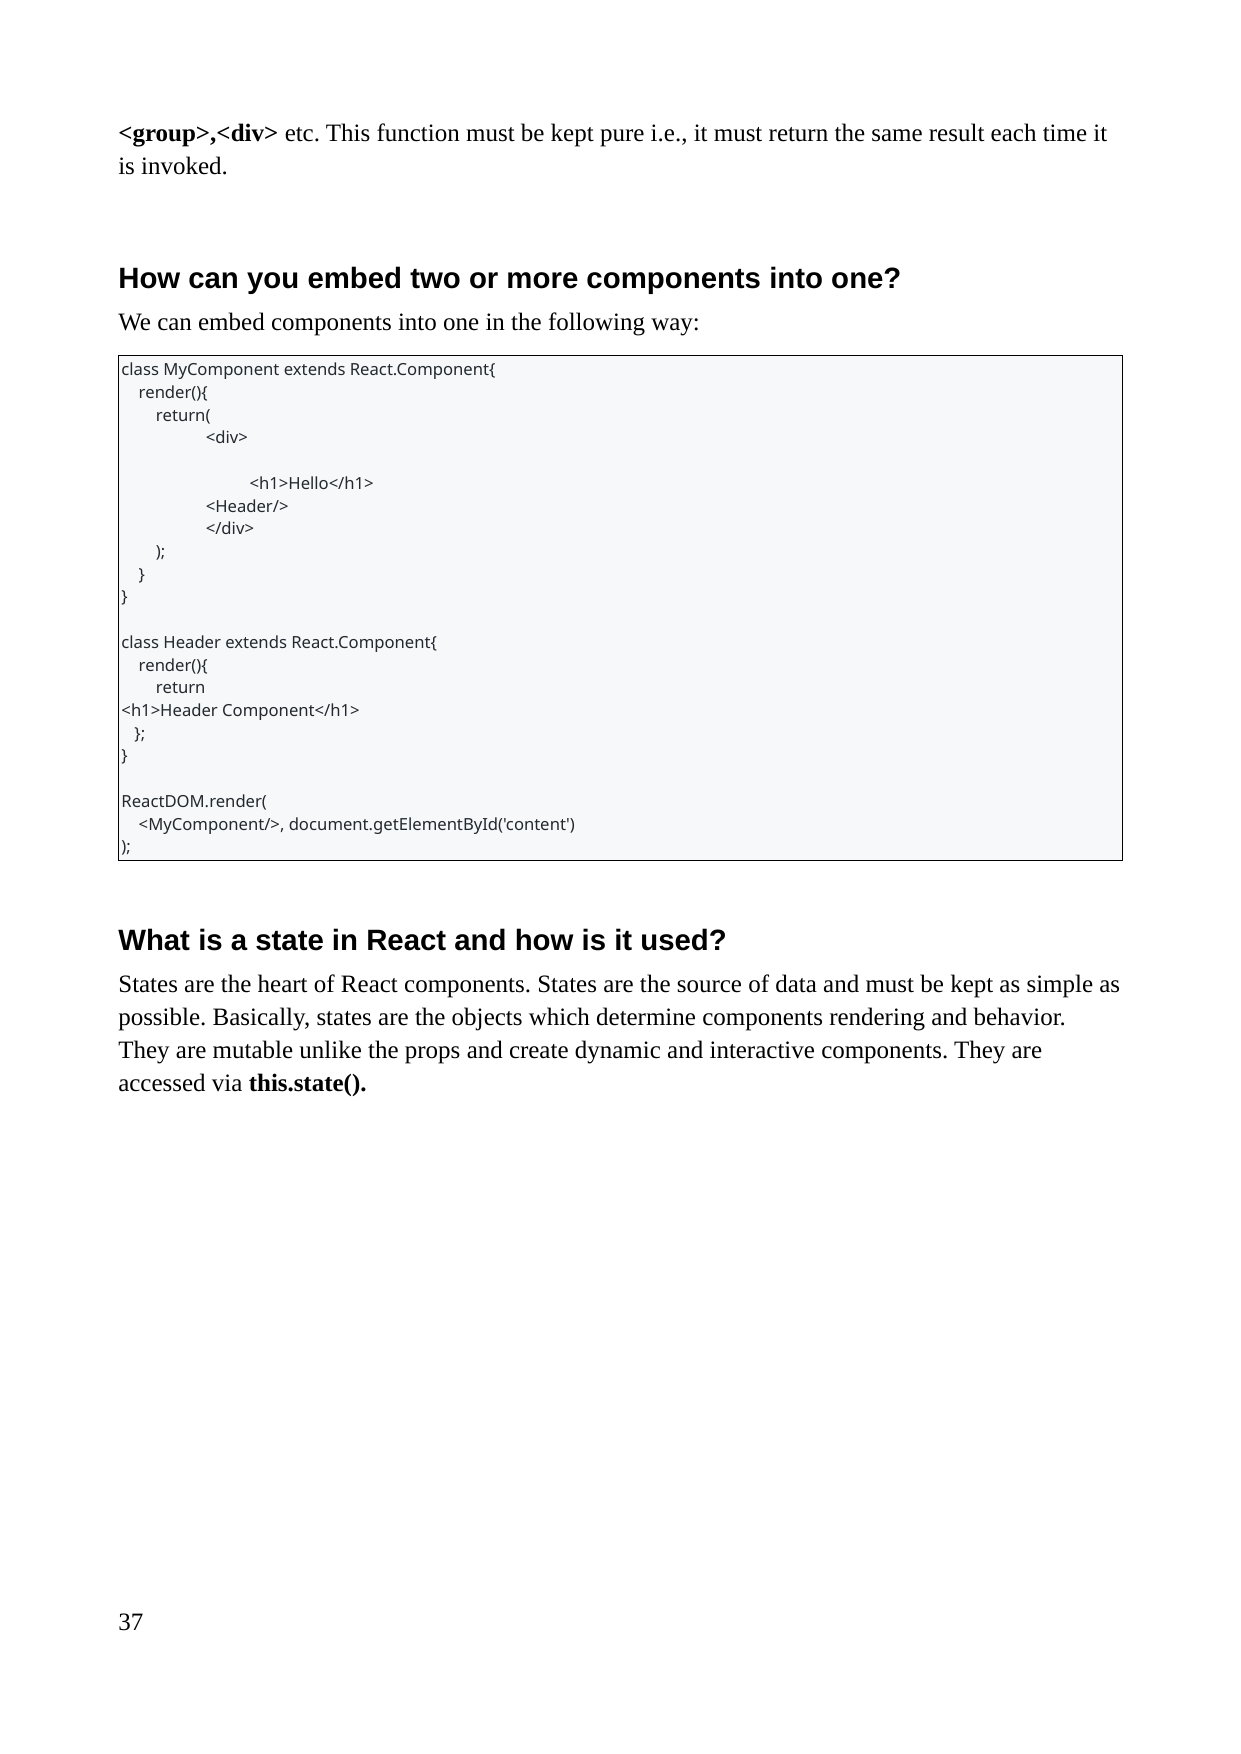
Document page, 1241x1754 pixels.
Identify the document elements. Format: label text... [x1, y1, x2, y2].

text ); [119, 536, 1122, 559]
text We can embed components into one in the following way: [118, 307, 1122, 336]
text <group>,<div> etc. This function must be kept pure i.e., it must return the same result each time it is invoked. [118, 118, 1122, 180]
text States are the heart of React components. States are the source of data and must be kept as simple as possible. Basically, states are the objects which determine components rendering and behavior. They are mutable unlike the props and create dynamic and interactive components. They are accessed via this.state(). [118, 969, 1122, 1097]
text <h1>Header Component</h1> [119, 695, 1122, 718]
text class MyComponent extends React.Component{ [119, 356, 1122, 377]
text <div> [119, 423, 1122, 446]
text render(){ [119, 377, 1122, 400]
subtitle How can you embed two or more components into one? [118, 261, 1122, 295]
subtitle What is a state in React and how is it used? [118, 923, 1122, 957]
text } [119, 582, 1122, 604]
text } [119, 559, 1122, 582]
text <Header/> [119, 491, 1122, 514]
text } [119, 741, 1122, 763]
text ); [119, 832, 1122, 860]
text }; [119, 718, 1122, 741]
text render(){ [119, 650, 1122, 673]
text </div> [119, 514, 1122, 536]
text ReactDOM.render( [119, 786, 1122, 809]
text return [119, 673, 1122, 695]
text return( [119, 400, 1122, 423]
text <h1>Hello</h1> [119, 468, 1122, 491]
text <MyComponent/>, document.getElementById('content') [119, 809, 1122, 832]
text class Header extends React.Component{ [119, 627, 1122, 650]
